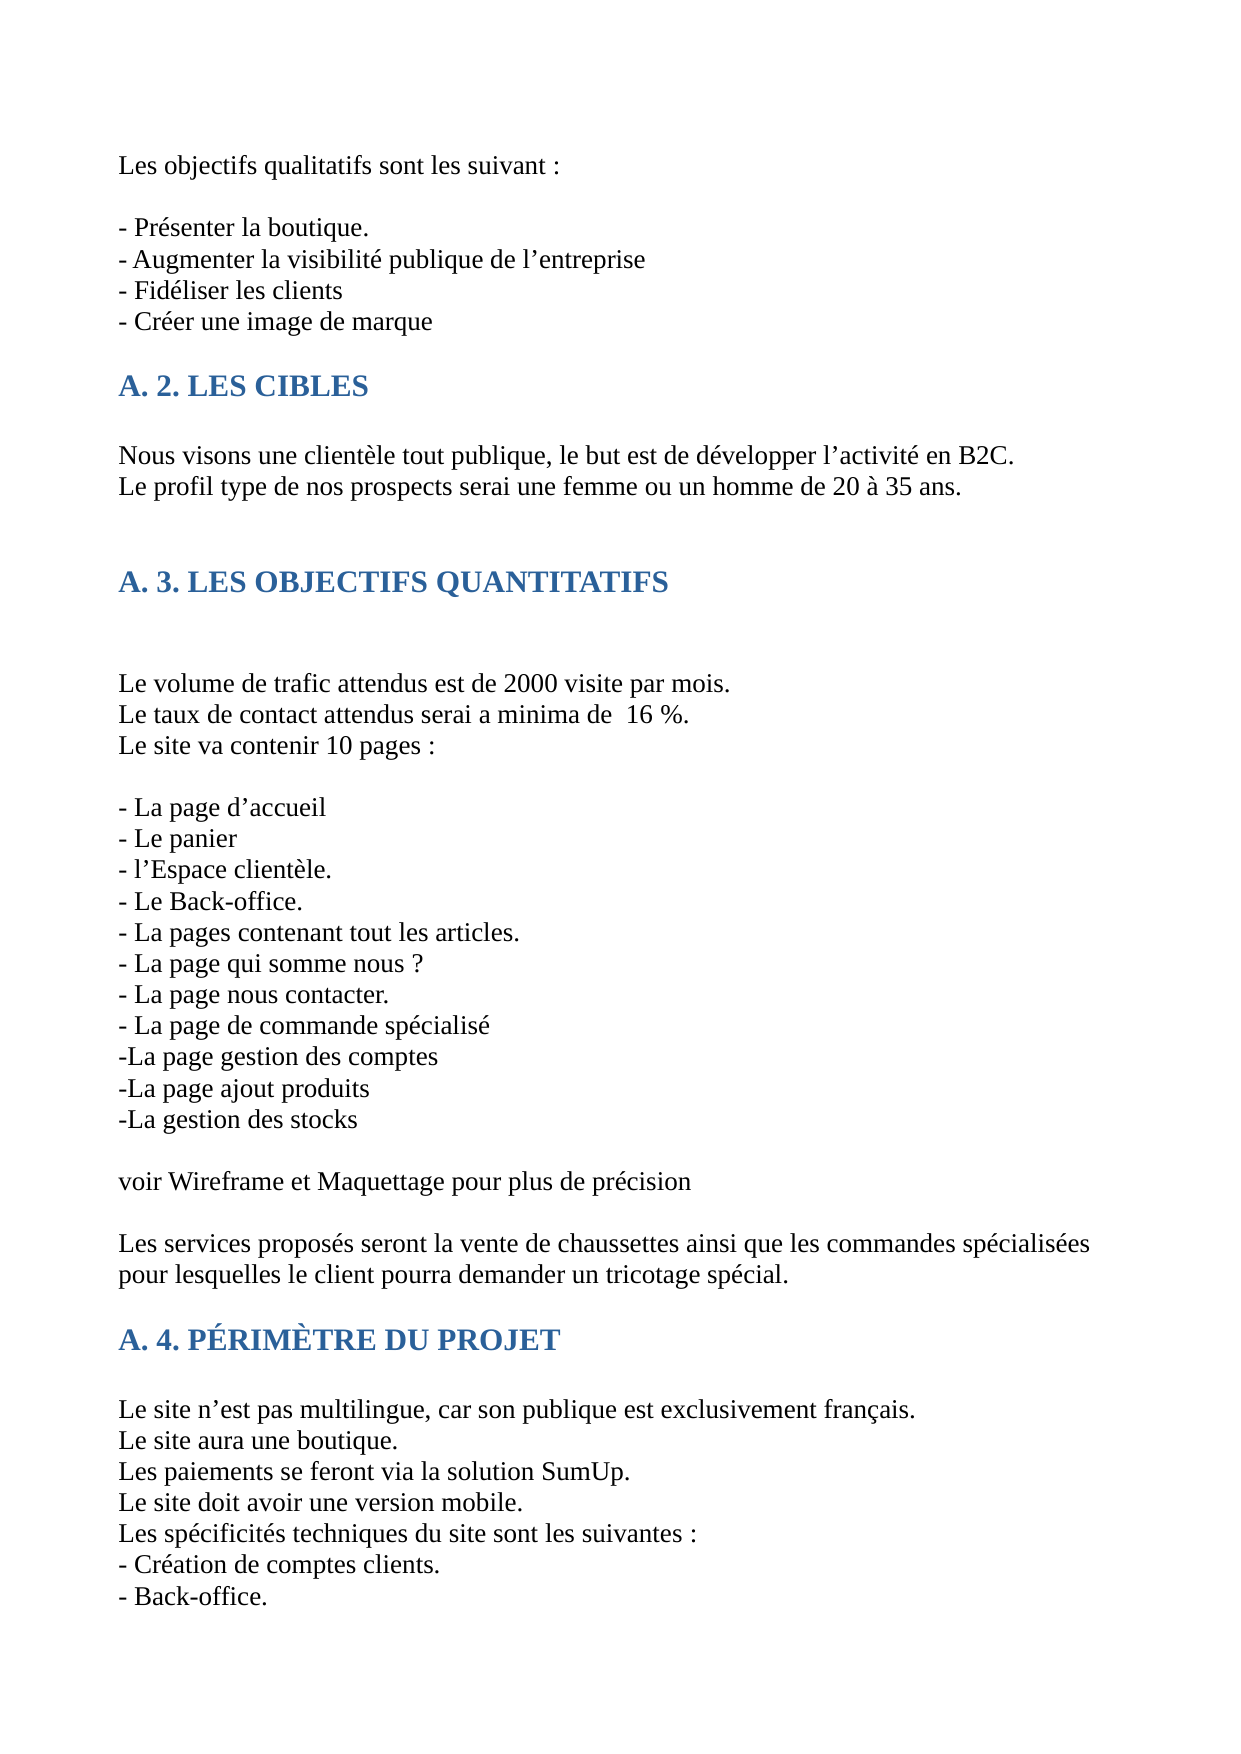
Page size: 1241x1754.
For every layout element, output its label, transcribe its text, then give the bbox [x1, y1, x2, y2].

text Le site aura une boutique. [118, 1424, 1122, 1455]
text A. 2. LES CIBLES [118, 367, 1122, 403]
text -La gestion des stocks [118, 1103, 1122, 1134]
text Le volume de trafic attendus est de 2000 visite par mois. [118, 667, 1122, 698]
text Les objectifs qualitatifs sont les suivant : [118, 149, 1122, 180]
text - Fidéliser les clients [118, 274, 1122, 305]
text Le site va contenir 10 pages : [118, 729, 1122, 760]
text A. 4. PÉRIMÈTRE DU PROJET [118, 1321, 1122, 1357]
text - Création de comptes clients. [118, 1548, 1122, 1579]
text Nous visons une clientèle tout publique, le but est de développer l’activité en B2C. [118, 439, 1122, 470]
text A. 3. LES OBJECTIFS QUANTITATIFS [118, 564, 1122, 600]
text Les paiements se feront via la solution SumUp. [118, 1455, 1122, 1486]
text - Le Back-office. [118, 885, 1122, 916]
text - La page de commande spécialisé [118, 1009, 1122, 1041]
text Le site doit avoir une version mobile. [118, 1486, 1122, 1517]
text Le site n’est pas multilingue, car son publique est exclusivement français. [118, 1393, 1122, 1424]
text Le taux de contact attendus serai a minima de 16 %. [118, 698, 1122, 729]
text Le profil type de nos prospects serai une femme ou un homme de 20 à 35 ans. [118, 470, 1122, 501]
text - La page nous contacter. [118, 978, 1122, 1009]
text - La pages contenant tout les articles. [118, 916, 1122, 947]
text voir Wireframe et Maquettage pour plus de précision [118, 1165, 1122, 1196]
text Les spécificités techniques du site sont les suivantes : [118, 1517, 1122, 1548]
text - Créer une image de marque [118, 305, 1122, 336]
text - Back-office. [118, 1579, 1122, 1611]
text - Augmenter la visibilité publique de l’entreprise [118, 243, 1122, 274]
text -La page ajout produits [118, 1072, 1122, 1103]
text - La page qui somme nous ? [118, 947, 1122, 978]
text - La page d’accueil [118, 791, 1122, 822]
text Les services proposés seront la vente de chaussettes ainsi que les commandes spécialisées pour lesquelles le client pourra demander un tricotage spécial. [118, 1227, 1122, 1290]
text - Présenter la boutique. [118, 212, 1122, 243]
text -La page gestion des comptes [118, 1041, 1122, 1072]
text - l’Espace clientèle. [118, 854, 1122, 885]
text - Le panier [118, 822, 1122, 854]
